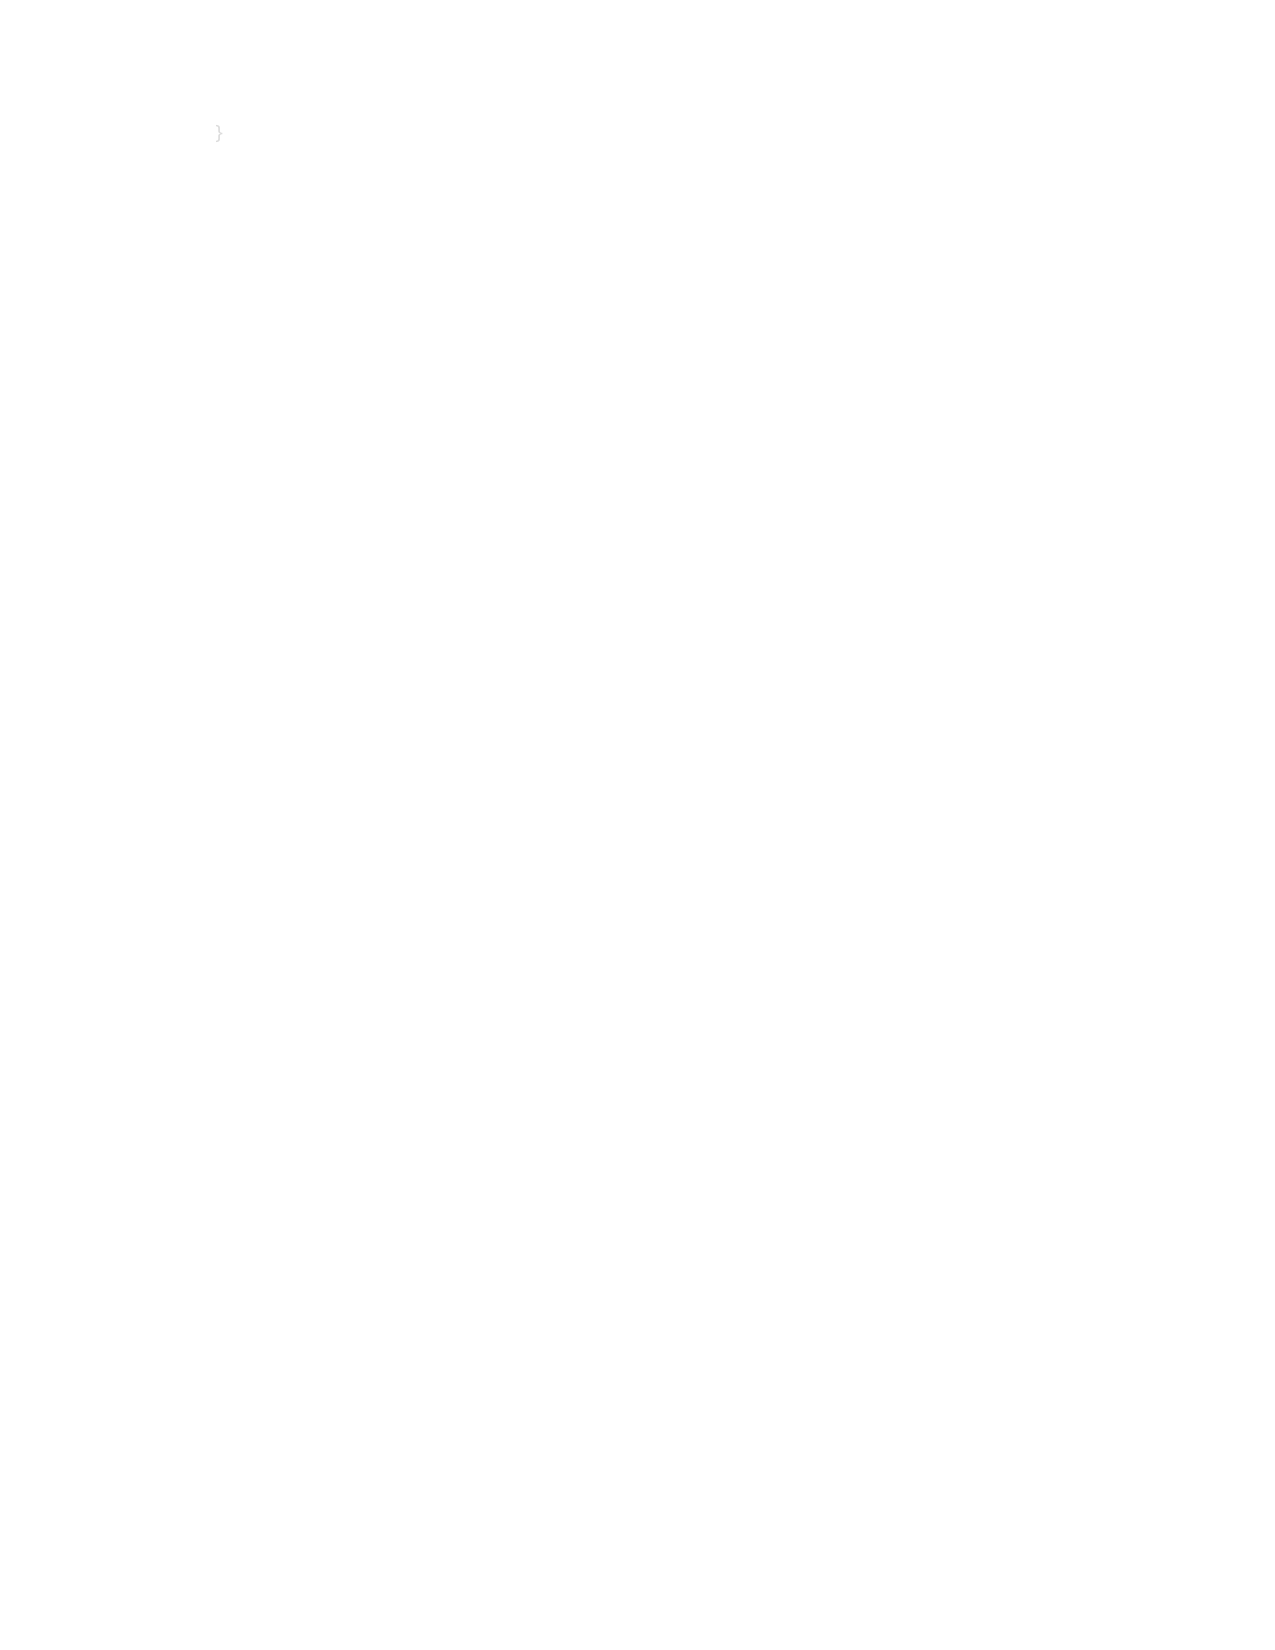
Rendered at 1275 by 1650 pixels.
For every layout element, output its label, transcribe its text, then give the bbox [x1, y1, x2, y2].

text } [118, 118, 1157, 145]
